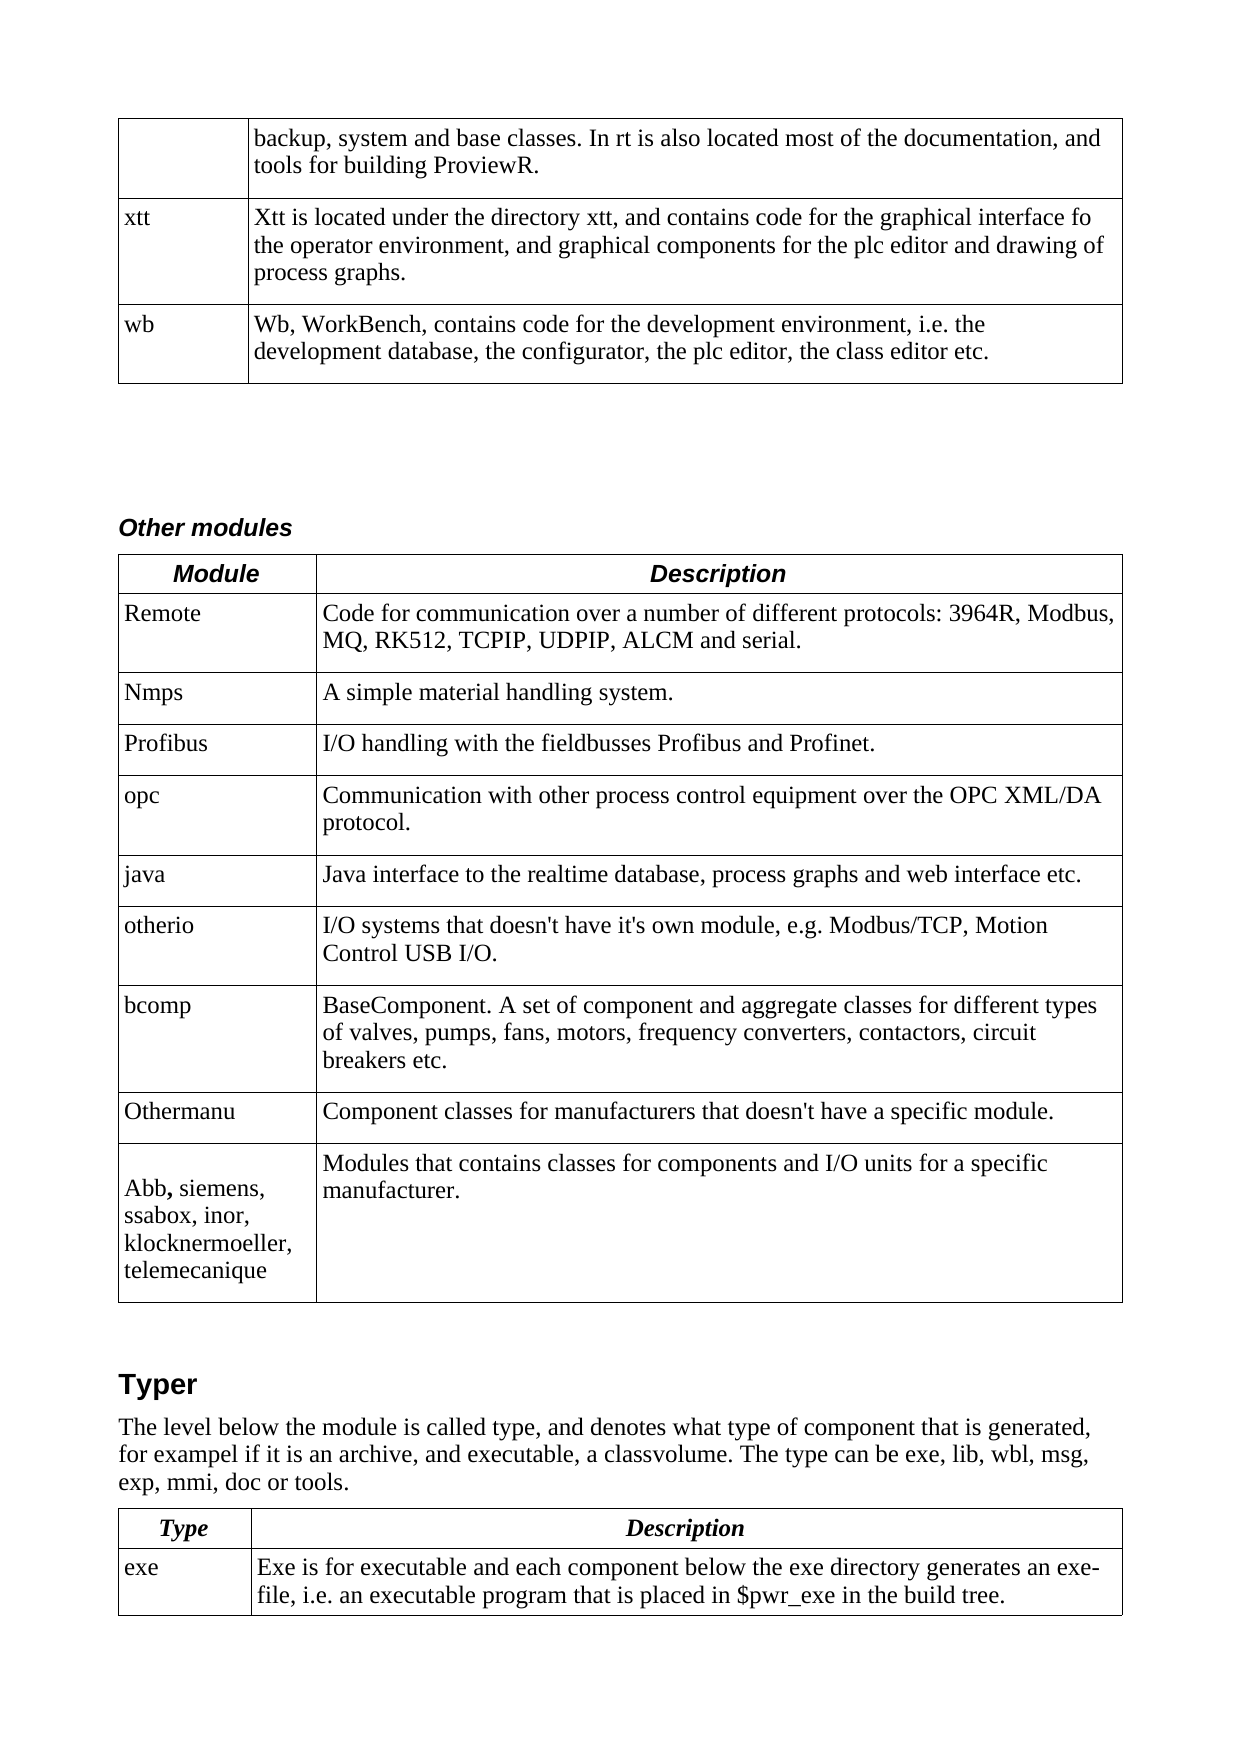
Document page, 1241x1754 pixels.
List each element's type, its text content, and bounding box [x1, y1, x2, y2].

table_cell Profibus [119, 725, 316, 775]
text The level below the module is called type, and denotes what type of component that is generated, for exampel if it is an archive, and executable, a classvolume. The type can be exe, lib, wbl, msg, exp, mmi, doc or tools. [118, 1413, 1122, 1496]
table_header Type [119, 1509, 251, 1548]
table_cell BaseComponent. A set of component and aggregate classes for different types of valves, pumps, fans, motors, frequency converters, contactors, circuit breakers etc. [317, 986, 1122, 1092]
table_header Description [252, 1509, 1122, 1548]
table_cell I/O systems that doesn't have it's own module, e.g. Modbus/TCP, Motion Control USB I/O. [317, 907, 1122, 985]
subtitle Typer [118, 1368, 1122, 1400]
table_cell A simple material handling system. [317, 673, 1122, 724]
table_cell Java interface to the realtime database, process graphs and web interface etc. [317, 856, 1122, 906]
subtitle Other modules [118, 514, 1122, 541]
table_cell java [119, 856, 316, 906]
table_cell Exe is for executable and each component below the exe directory generates an exe-file, i.e. an executable program that is placed in $pwr_exe in the build tree. [252, 1549, 1122, 1614]
table_cell Modules that contains classes for components and I/O units for a specific manufacturer. [317, 1144, 1122, 1302]
table_cell Wb, WorkBench, contains code for the development environment, i.e. the development database, the configurator, the plc editor, the class editor etc. [249, 305, 1122, 383]
table_cell Xtt is located under the directory xtt, and contains code for the graphical interface fo the operator environment, and graphical components for the plc editor and drawing of process graphs. [249, 199, 1122, 304]
table_cell xtt [119, 199, 248, 304]
table_header Description [317, 555, 1122, 593]
table_header Module [119, 555, 316, 593]
table_cell Othermanu [119, 1093, 316, 1143]
table_cell otherio [119, 907, 316, 985]
table_cell opc [119, 776, 316, 854]
table_cell bcomp [119, 986, 316, 1092]
table_cell backup, system and base classes. In rt is also located most of the documentation, and tools for building ProviewR. [249, 119, 1122, 198]
table_cell Code for communication over a number of different protocols: 3964R, Modbus, MQ, RK512, TCPIP, UDPIP, ALCM and serial. [317, 594, 1122, 672]
table_cell exe [119, 1549, 251, 1614]
table_cell I/O handling with the fieldbusses Profibus and Profinet. [317, 725, 1122, 775]
table_cell [119, 119, 248, 198]
table_cell Abb, siemens, ssabox, inor, klocknermoeller, telemecanique [119, 1144, 316, 1302]
table_cell Communication with other process control equipment over the OPC XML/DA protocol. [317, 776, 1122, 854]
table_cell Remote [119, 594, 316, 672]
table_cell wb [119, 305, 248, 383]
table_cell Component classes for manufacturers that doesn't have a specific module. [317, 1093, 1122, 1143]
table_cell Nmps [119, 673, 316, 724]
